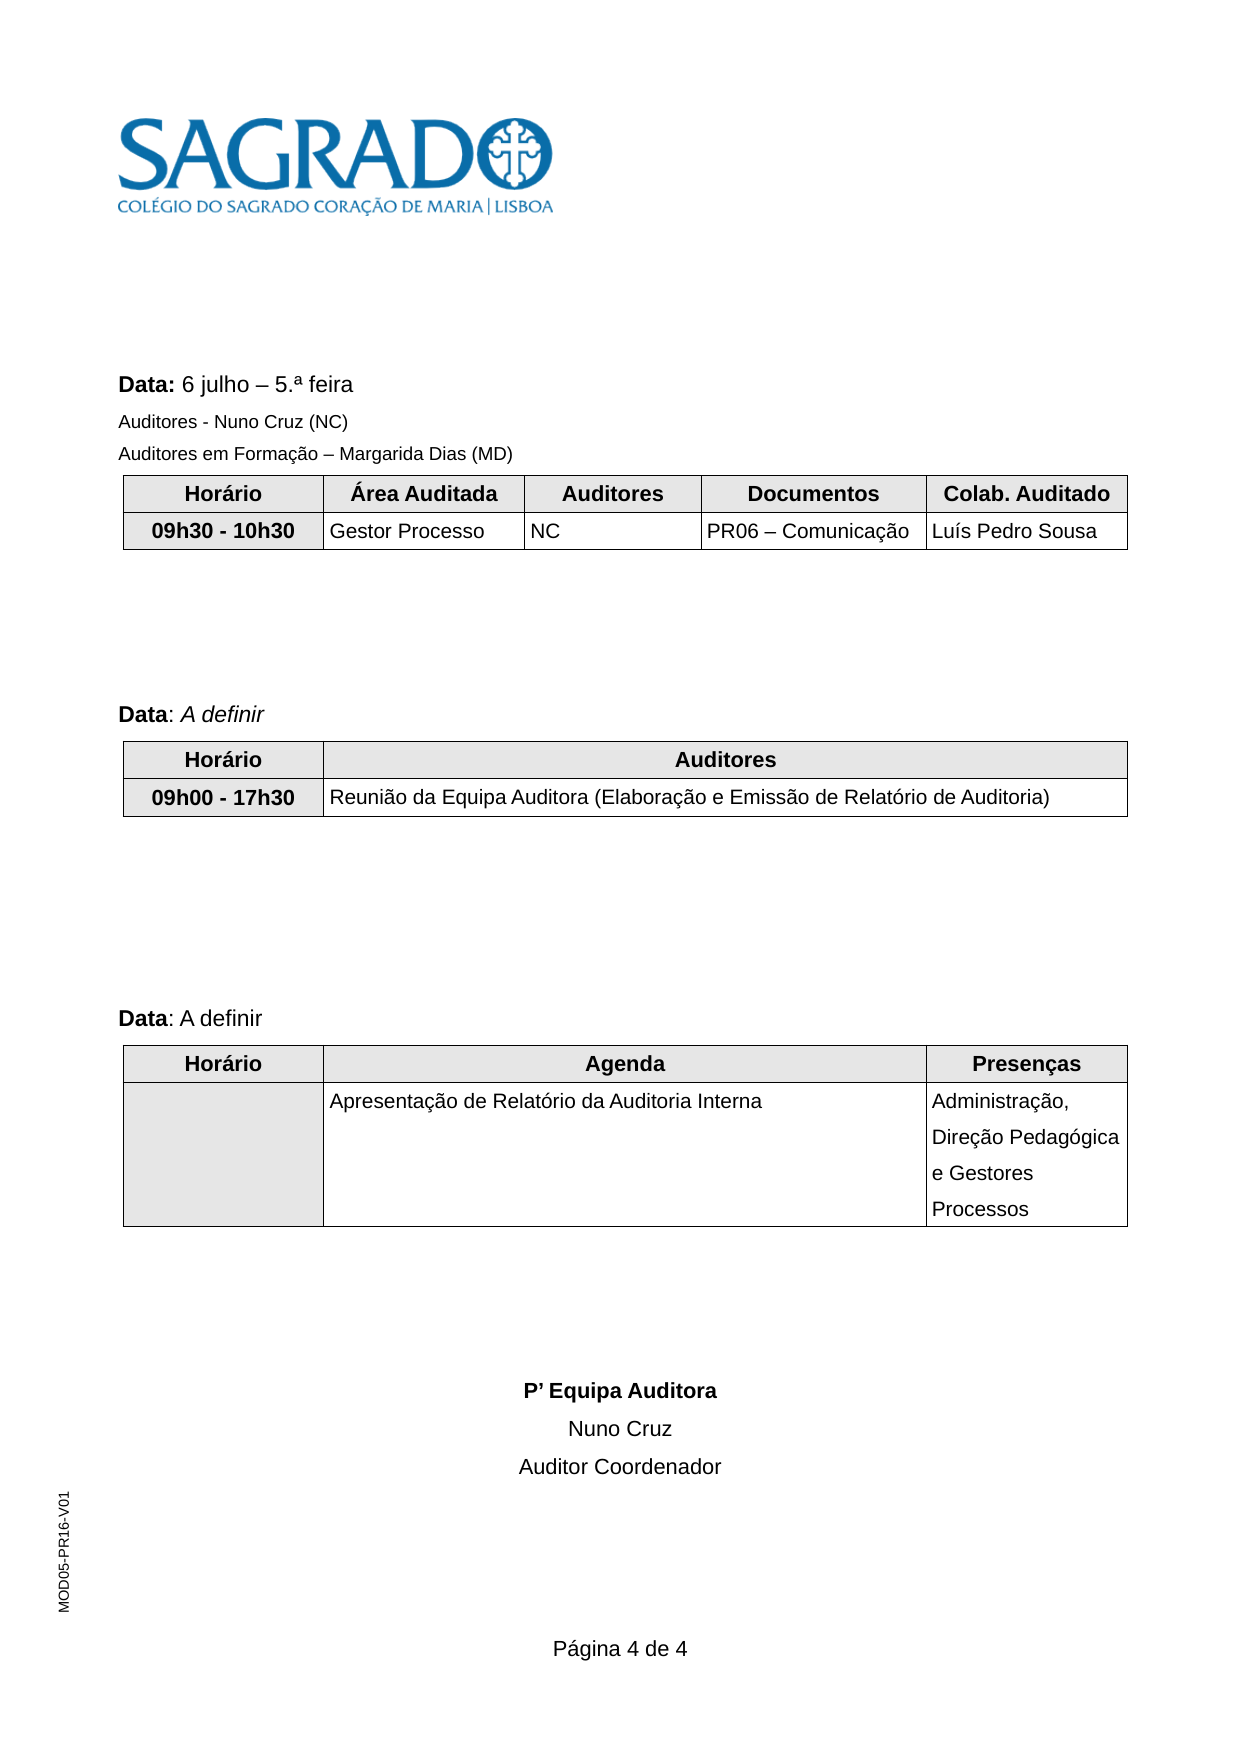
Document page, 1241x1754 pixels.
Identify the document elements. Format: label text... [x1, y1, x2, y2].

text Auditor Coordenador [118, 1454, 1122, 1479]
table_header Área Auditada [324, 476, 524, 512]
text Auditores em Formação – Margarida Dias (MD) [118, 443, 1122, 464]
picture [118, 118, 553, 216]
table_header Auditores [525, 476, 701, 512]
table_cell NC [525, 513, 701, 549]
table_cell Reunião da Equipa Auditora (Elaboração e Emissão de Relatório de Auditoria) [324, 779, 1127, 816]
table_header Colab. Auditado [927, 476, 1127, 512]
table_cell PR06 – Comunicação [702, 513, 926, 549]
text Auditores - Nuno Cruz (NC) [118, 410, 1122, 432]
text P’ Equipa Auditora [118, 1378, 1122, 1403]
table_header Horário [124, 1046, 323, 1082]
table_cell Gestor Processo [324, 513, 524, 549]
text Data: A definir [118, 1005, 1122, 1031]
table_cell 09h30 - 10h30 [124, 513, 323, 549]
table_header Agenda [324, 1046, 926, 1082]
table_cell Luís Pedro Sousa [927, 513, 1127, 549]
table_cell Administração, Direção Pedagógica e Gestores Processos [927, 1083, 1127, 1226]
table_cell [124, 1083, 323, 1226]
table_cell 09h00 - 17h30 [124, 779, 323, 816]
text Data: 6 julho – 5.ª feira [118, 371, 1122, 397]
table_header Horário [124, 742, 323, 778]
text Nuno Cruz [118, 1416, 1122, 1441]
table_cell Apresentação de Relatório da Auditoria Interna [324, 1083, 926, 1226]
table_header Auditores [324, 742, 1127, 778]
text Data: A definir [118, 701, 1122, 727]
table_header Presenças [927, 1046, 1127, 1082]
table_header Documentos [702, 476, 926, 512]
table_header Horário [124, 476, 323, 512]
